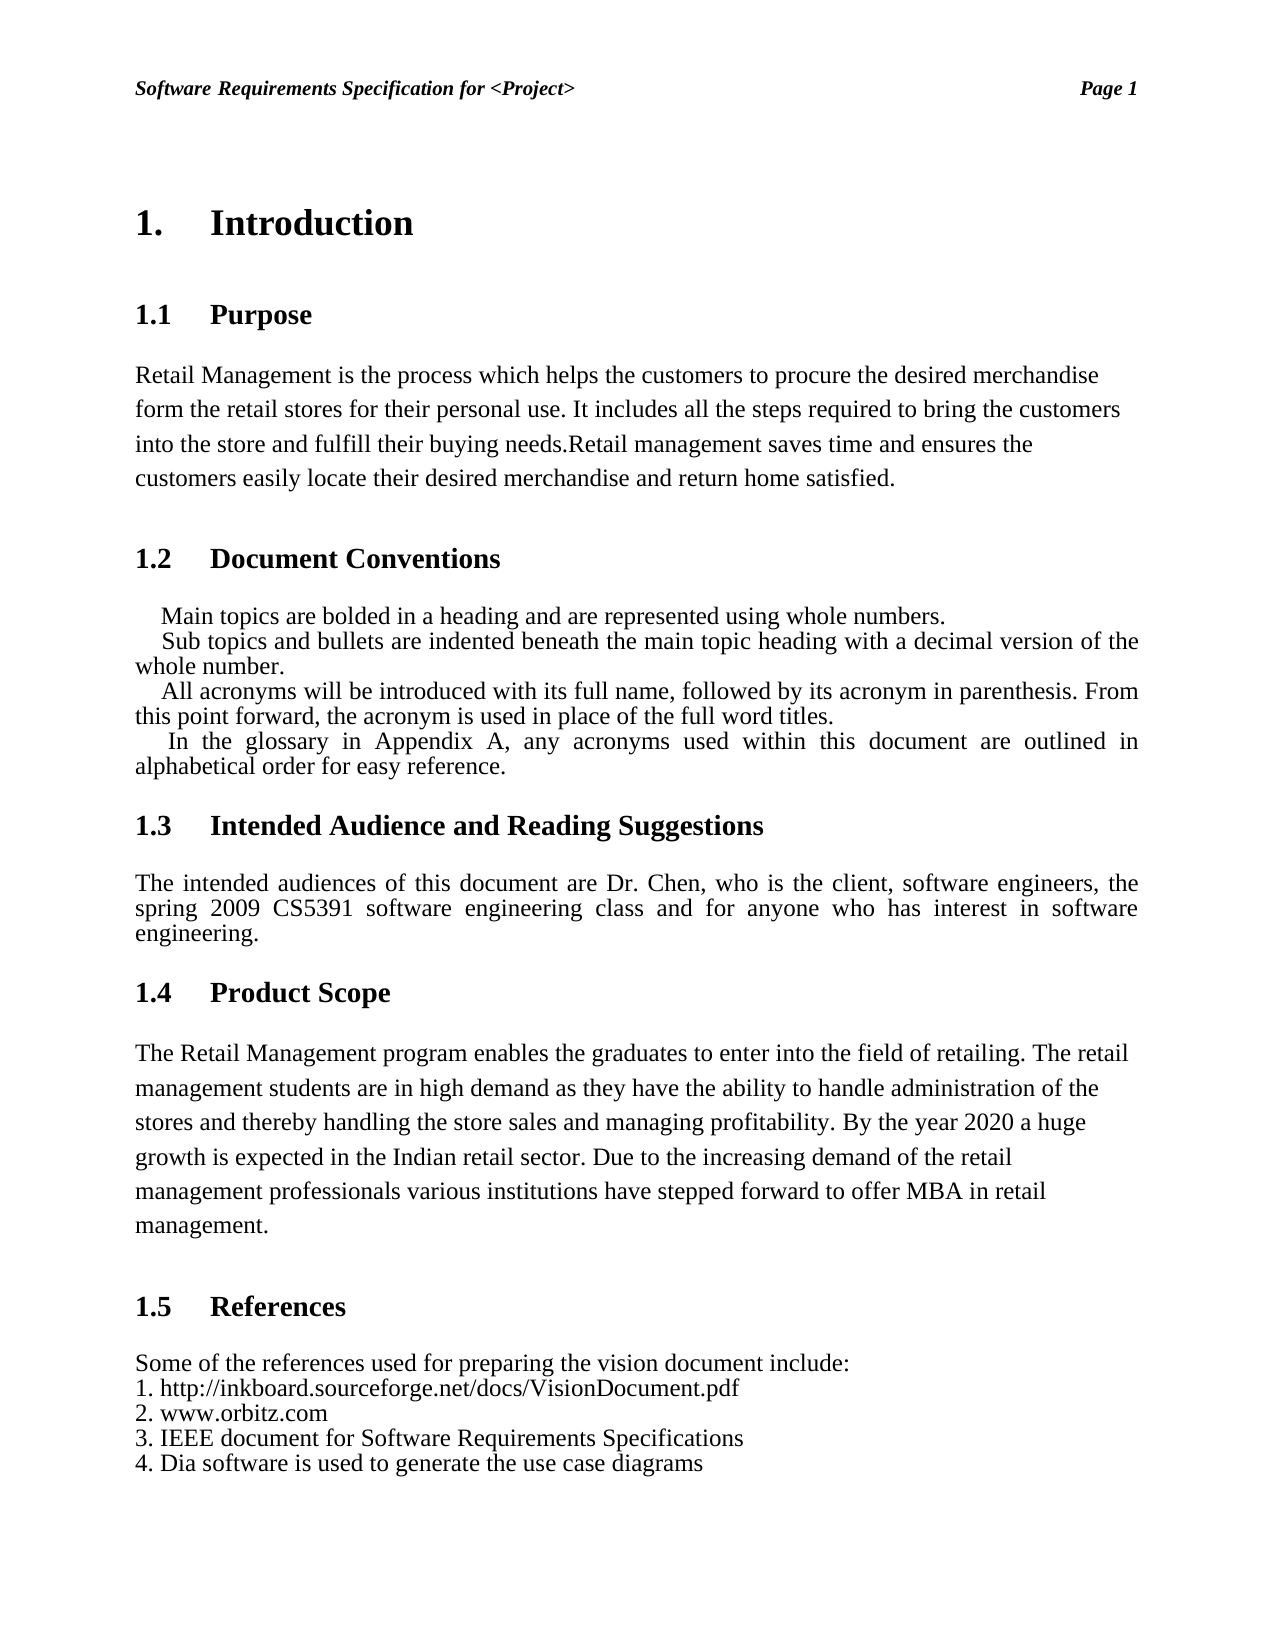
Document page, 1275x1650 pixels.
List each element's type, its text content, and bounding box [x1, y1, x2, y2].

text 3. IEEE document for Software Requirements Specifications [135, 1426, 1140, 1451]
text  Main topics are bolded in a heading and are represented using whole numbers. [135, 604, 1140, 629]
text  Sub topics and bullets are indented beneath the main topic heading with a decimal version of the whole number. [135, 629, 1140, 679]
text 4. Dia software is used to generate the use case diagrams [135, 1451, 1140, 1476]
subtitle Purpose [135, 297, 1140, 331]
text The intended audiences of this document are Dr. Chen, who is the client, software engineers, the spring 2009 CS5391 software engineering class and for anyone who has interest in software engineering. [135, 871, 1140, 946]
text 2. www.orbitz.com [135, 1401, 1140, 1426]
text Retail Management is the process which helps the customers to procure the desired merchandise form the retail stores for their personal use. It includes all the steps required to bring the customers into the store and fulfill their buying needs.Retail management saves time and ensures the customers easily locate their desired merchandise and return home satisfied. [135, 360, 1140, 492]
text  In the glossary in Appendix A, any acronyms used within this document are outlined in alphabetical order for easy reference. [135, 729, 1140, 779]
text Some of the references used for preparing the vision document include: [135, 1351, 1140, 1376]
text  All acronyms will be introduced with its full name, followed by its acronym in parenthesis. From this point forward, the acronym is used in place of the full word titles. [135, 679, 1140, 729]
text 1. http://inkboard.sourceforge.net/docs/VisionDocument.pdf [135, 1376, 1140, 1401]
subtitle References [135, 1289, 1140, 1322]
subtitle Introduction [135, 200, 1140, 243]
text The Retail Management program enables the graduates to enter into the field of retailing. The retail management students are in high demand as they have the ability to handle administration of the stores and thereby handling the store sales and managing profitability. By the year 2020 a huge growth is expected in the Indian retail sector. Due to the increasing demand of the retail management professionals various institutions have stepped forward to offer MBA in retail management. [135, 1038, 1140, 1239]
subtitle Intended Audience and Reading Suggestions [135, 808, 1140, 842]
subtitle Product Scope [135, 975, 1140, 1009]
subtitle Document Conventions [135, 542, 1140, 575]
